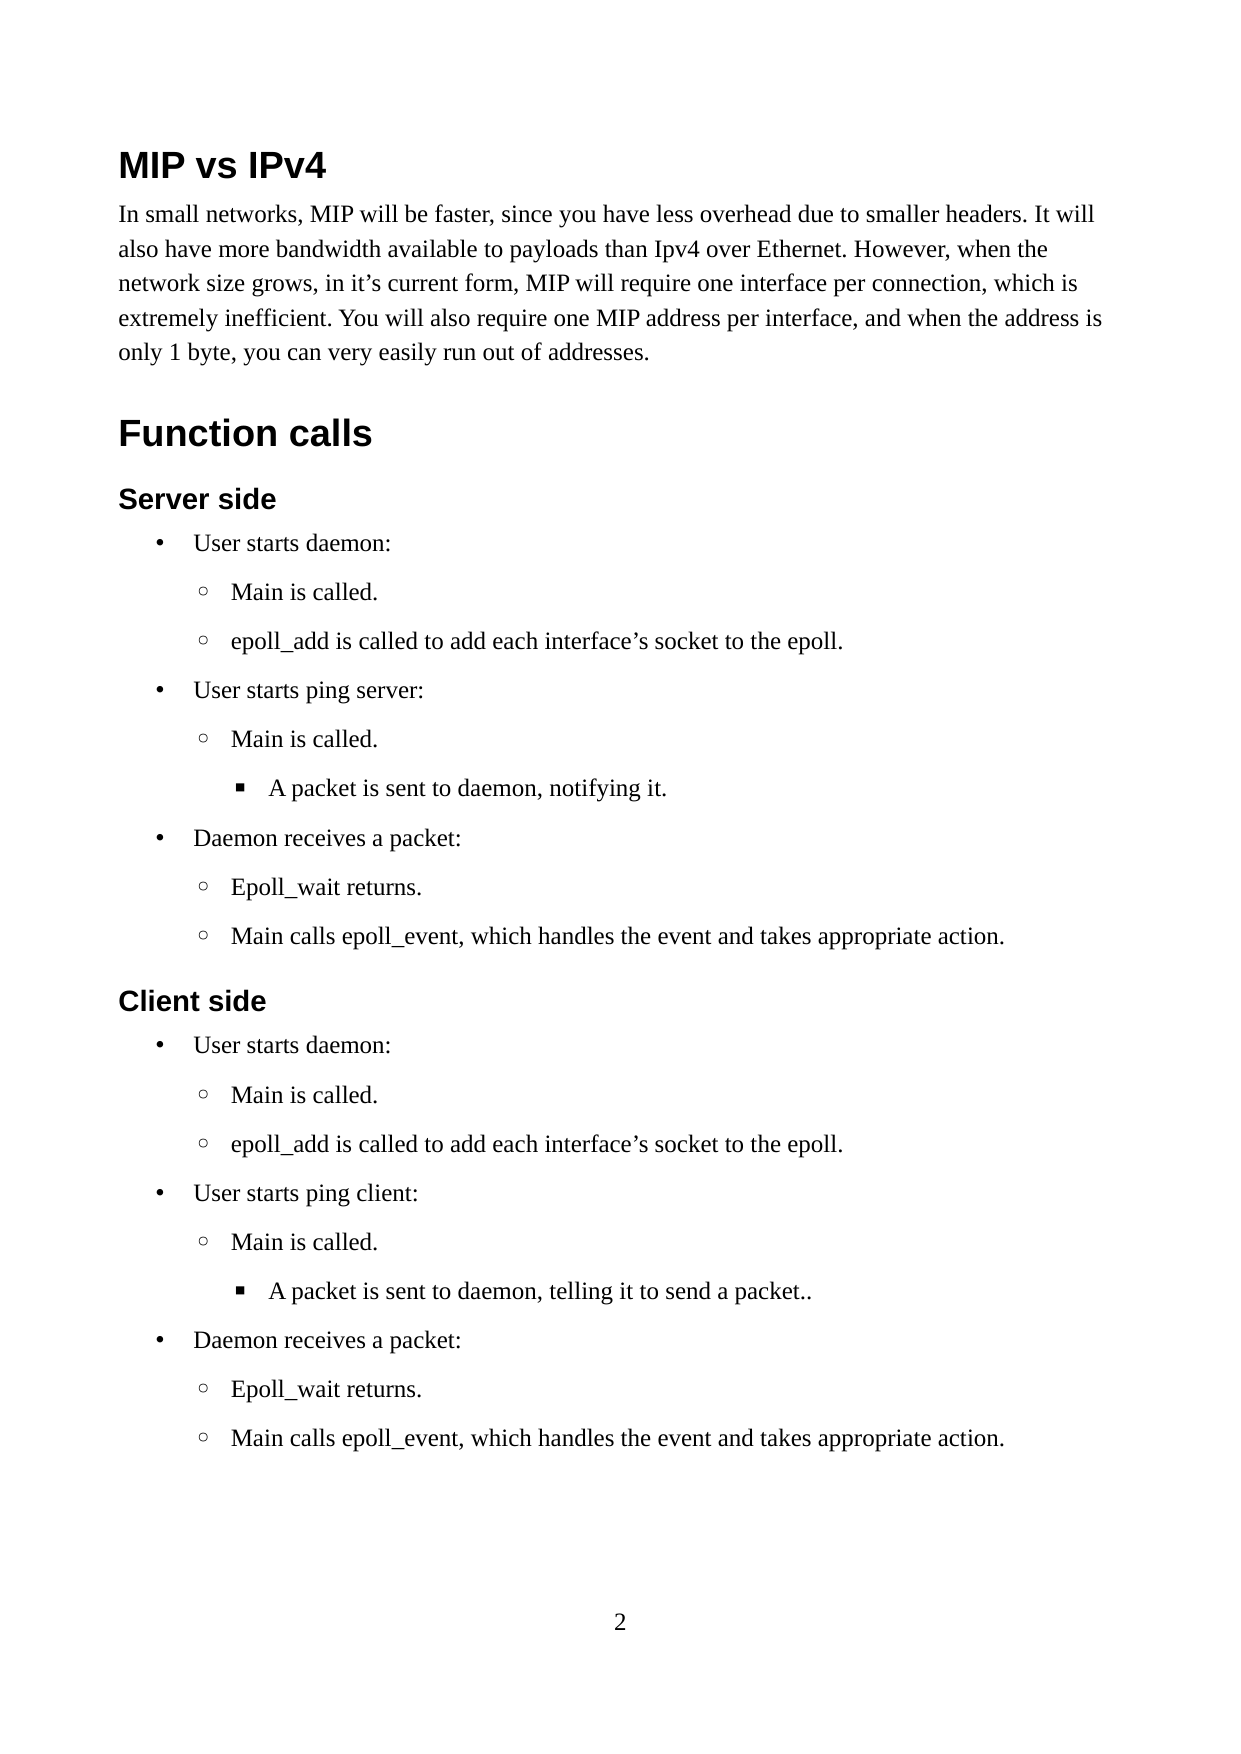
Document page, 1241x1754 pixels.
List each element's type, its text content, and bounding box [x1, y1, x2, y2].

list Main is called. [193, 577, 1122, 606]
list Epoll_wait returns. [193, 872, 1122, 900]
list A packet is sent to daemon, notifying it. [231, 773, 1122, 802]
subtitle Function calls [118, 411, 1122, 455]
list epoll_add is called to add each interface’s socket to the epoll. [193, 626, 1122, 655]
list User starts ping client: [156, 1178, 1122, 1207]
list A packet is sent to daemon, telling it to send a packet.. [231, 1276, 1122, 1305]
list Main is called. [193, 1080, 1122, 1108]
list Epoll_wait returns. [193, 1374, 1122, 1403]
list User starts ping server: [156, 675, 1122, 704]
list Main is called. [193, 1227, 1122, 1256]
subtitle MIP vs IPv4 [118, 143, 1122, 187]
list Main is called. [193, 724, 1122, 753]
list User starts daemon: [156, 1031, 1122, 1059]
text In small networks, MIP will be faster, since you have less overhead due to smaller headers. It will also have more bandwidth available to payloads than Ipv4 over Ethernet. However, when the network size grows, in it’s current form, MIP will require one interface per connection, which is extremely inefficient. You will also require one MIP address per interface, and when the address is only 1 byte, you can very easily run out of addresses. [118, 199, 1122, 366]
list Daemon receives a packet: [156, 1325, 1122, 1354]
list epoll_add is called to add each interface’s socket to the epoll. [193, 1129, 1122, 1157]
list Main calls epoll_event, which handles the event and takes appropriate action. [193, 921, 1122, 949]
list Daemon receives a packet: [156, 823, 1122, 851]
list Main calls epoll_event, which handles the event and takes appropriate action. [193, 1423, 1122, 1452]
subtitle Server side [118, 482, 1122, 516]
subtitle Client side [118, 984, 1122, 1018]
list User starts daemon: [156, 528, 1122, 557]
